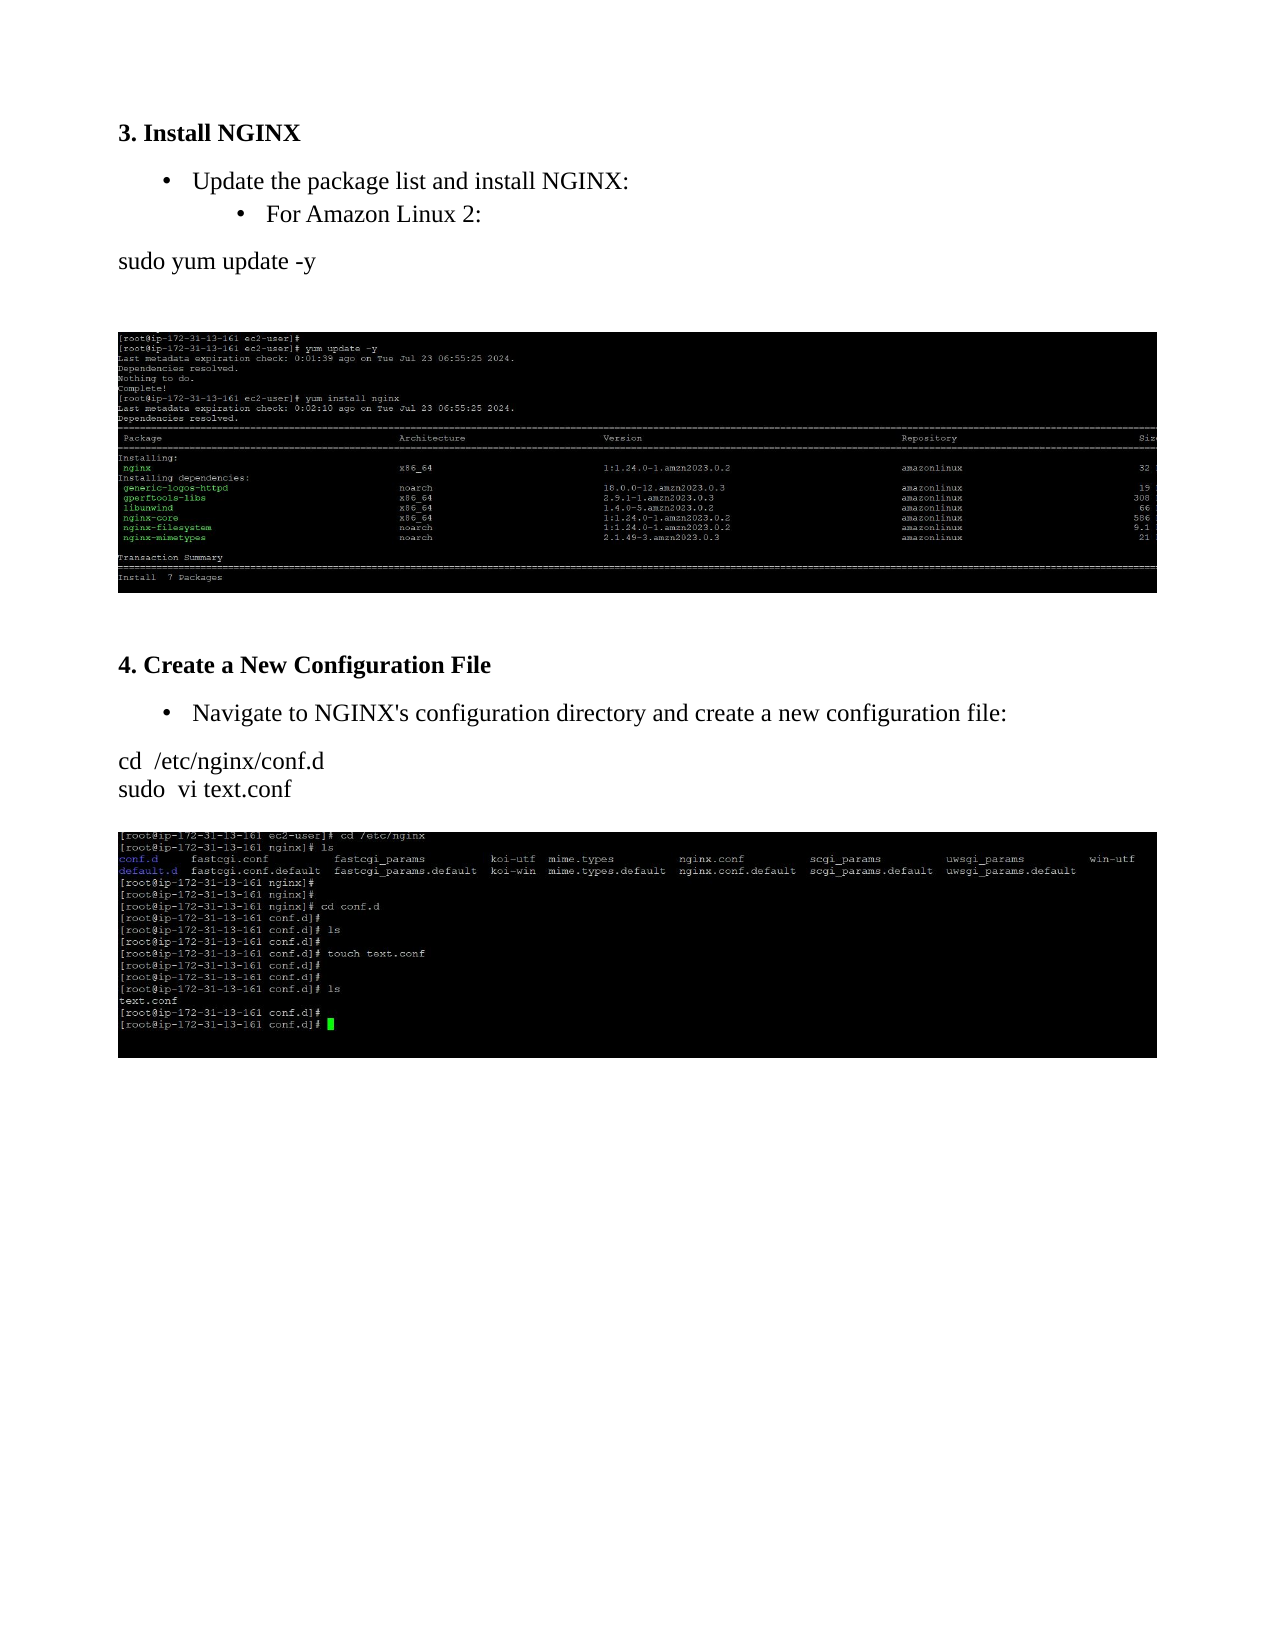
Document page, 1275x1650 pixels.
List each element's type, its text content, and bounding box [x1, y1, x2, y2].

list Navigate to NGINX's configuration directory and create a new configuration file: [162, 698, 1157, 727]
text 3. Install NGINX [118, 118, 1157, 147]
text sudo vi text.conf [118, 774, 1157, 803]
text cd /etc/nginx/conf.d [118, 746, 1157, 774]
picture [118, 832, 1157, 1058]
list Update the package list and install NGINX: [162, 166, 1157, 194]
text sudo yum update -y [118, 246, 1157, 275]
picture [118, 332, 1157, 593]
list For Amazon Linux 2: [236, 199, 1157, 227]
text 4. Create a New Configuration File [118, 651, 1157, 679]
